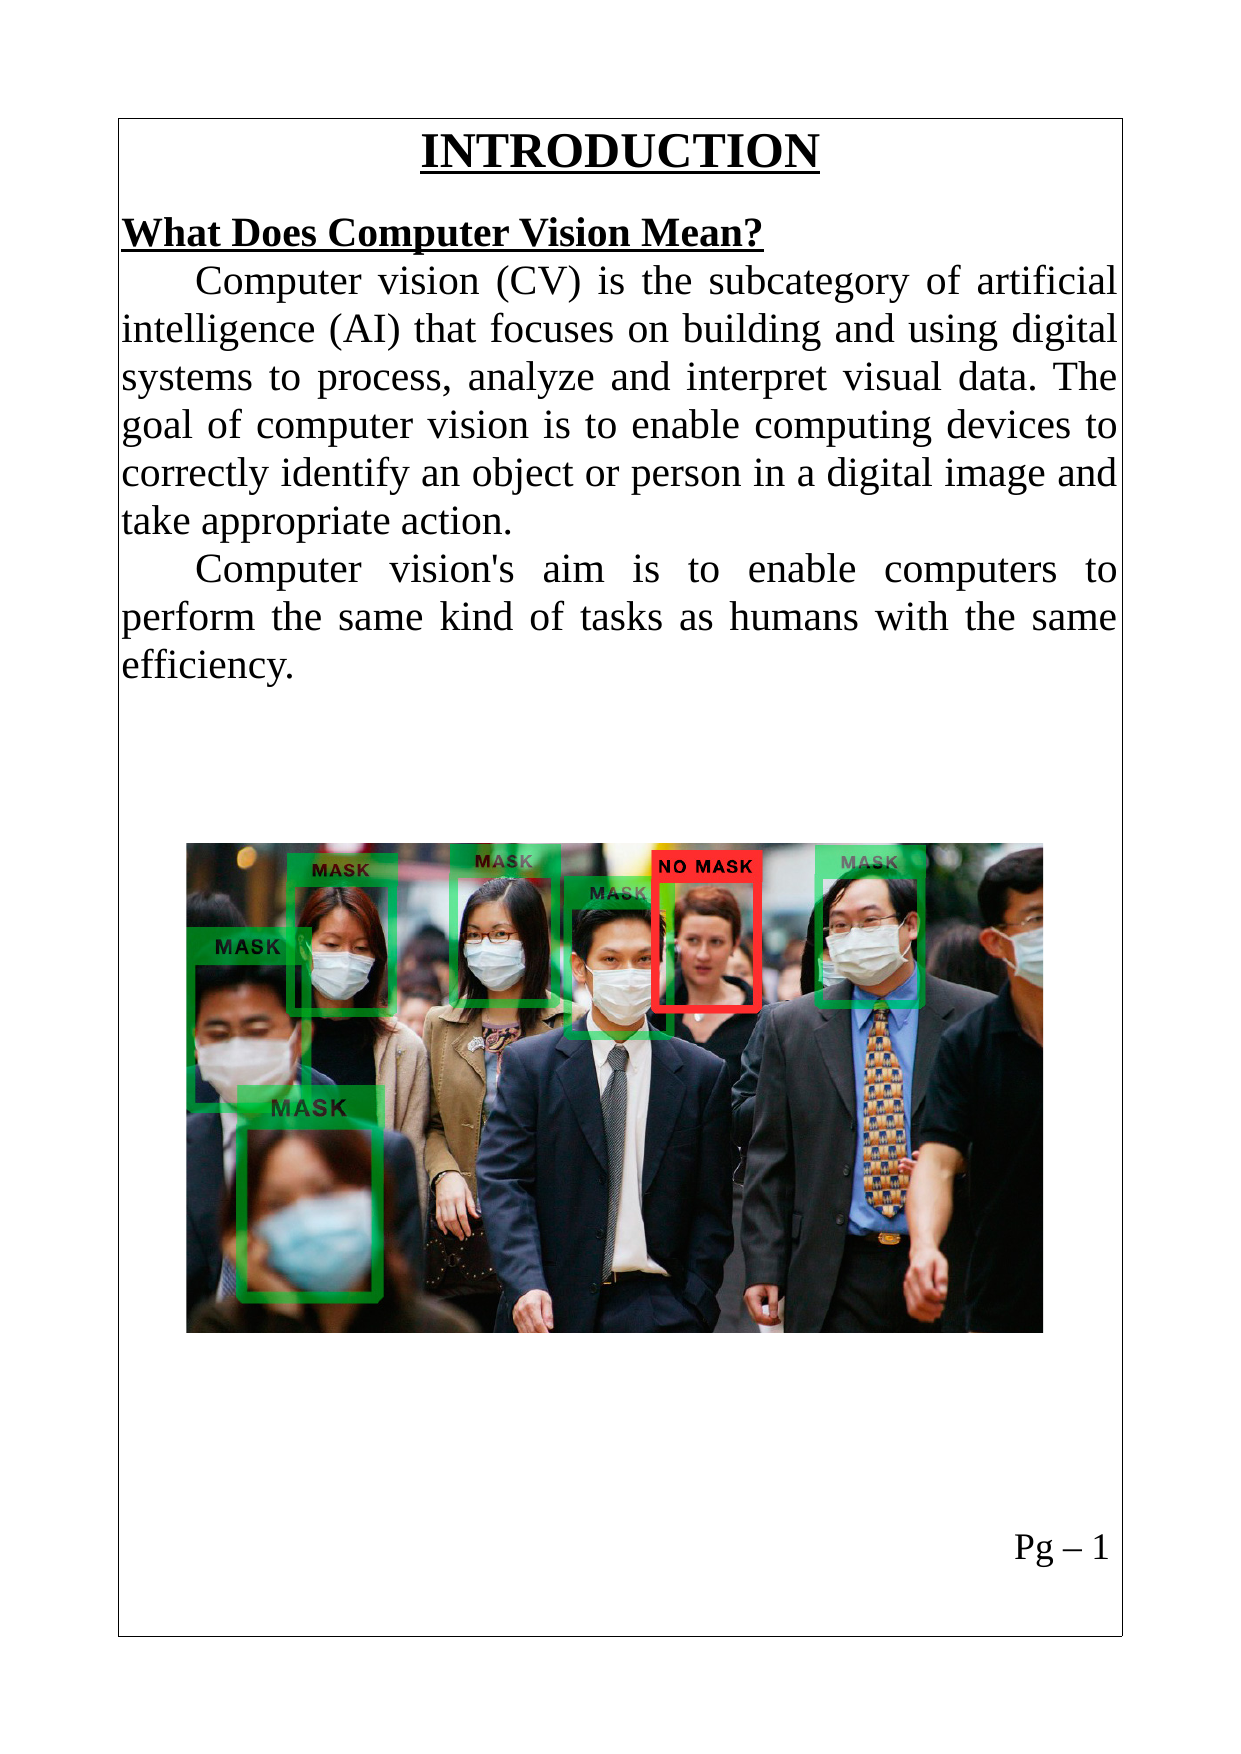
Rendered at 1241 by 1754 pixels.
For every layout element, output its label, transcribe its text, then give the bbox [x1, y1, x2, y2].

text What Does Computer Vision Mean? [121, 208, 1119, 256]
text Computer vision (CV) is the subcategory of artificial intelligence (AI) that focuses on building and using digital systems to process, analyze and interpret visual data. The goal of computer vision is to enable computing devices to correctly identify an object or person in a digital image and take appropriate action. [121, 256, 1119, 543]
text Computer vision's aim is to enable computers to perform the same kind of tasks as humans with the same efficiency. [121, 543, 1119, 687]
subtitle INTRODUCTION [121, 121, 1119, 179]
text Pg – 1 [121, 1524, 1119, 1567]
picture [186, 843, 1044, 1333]
